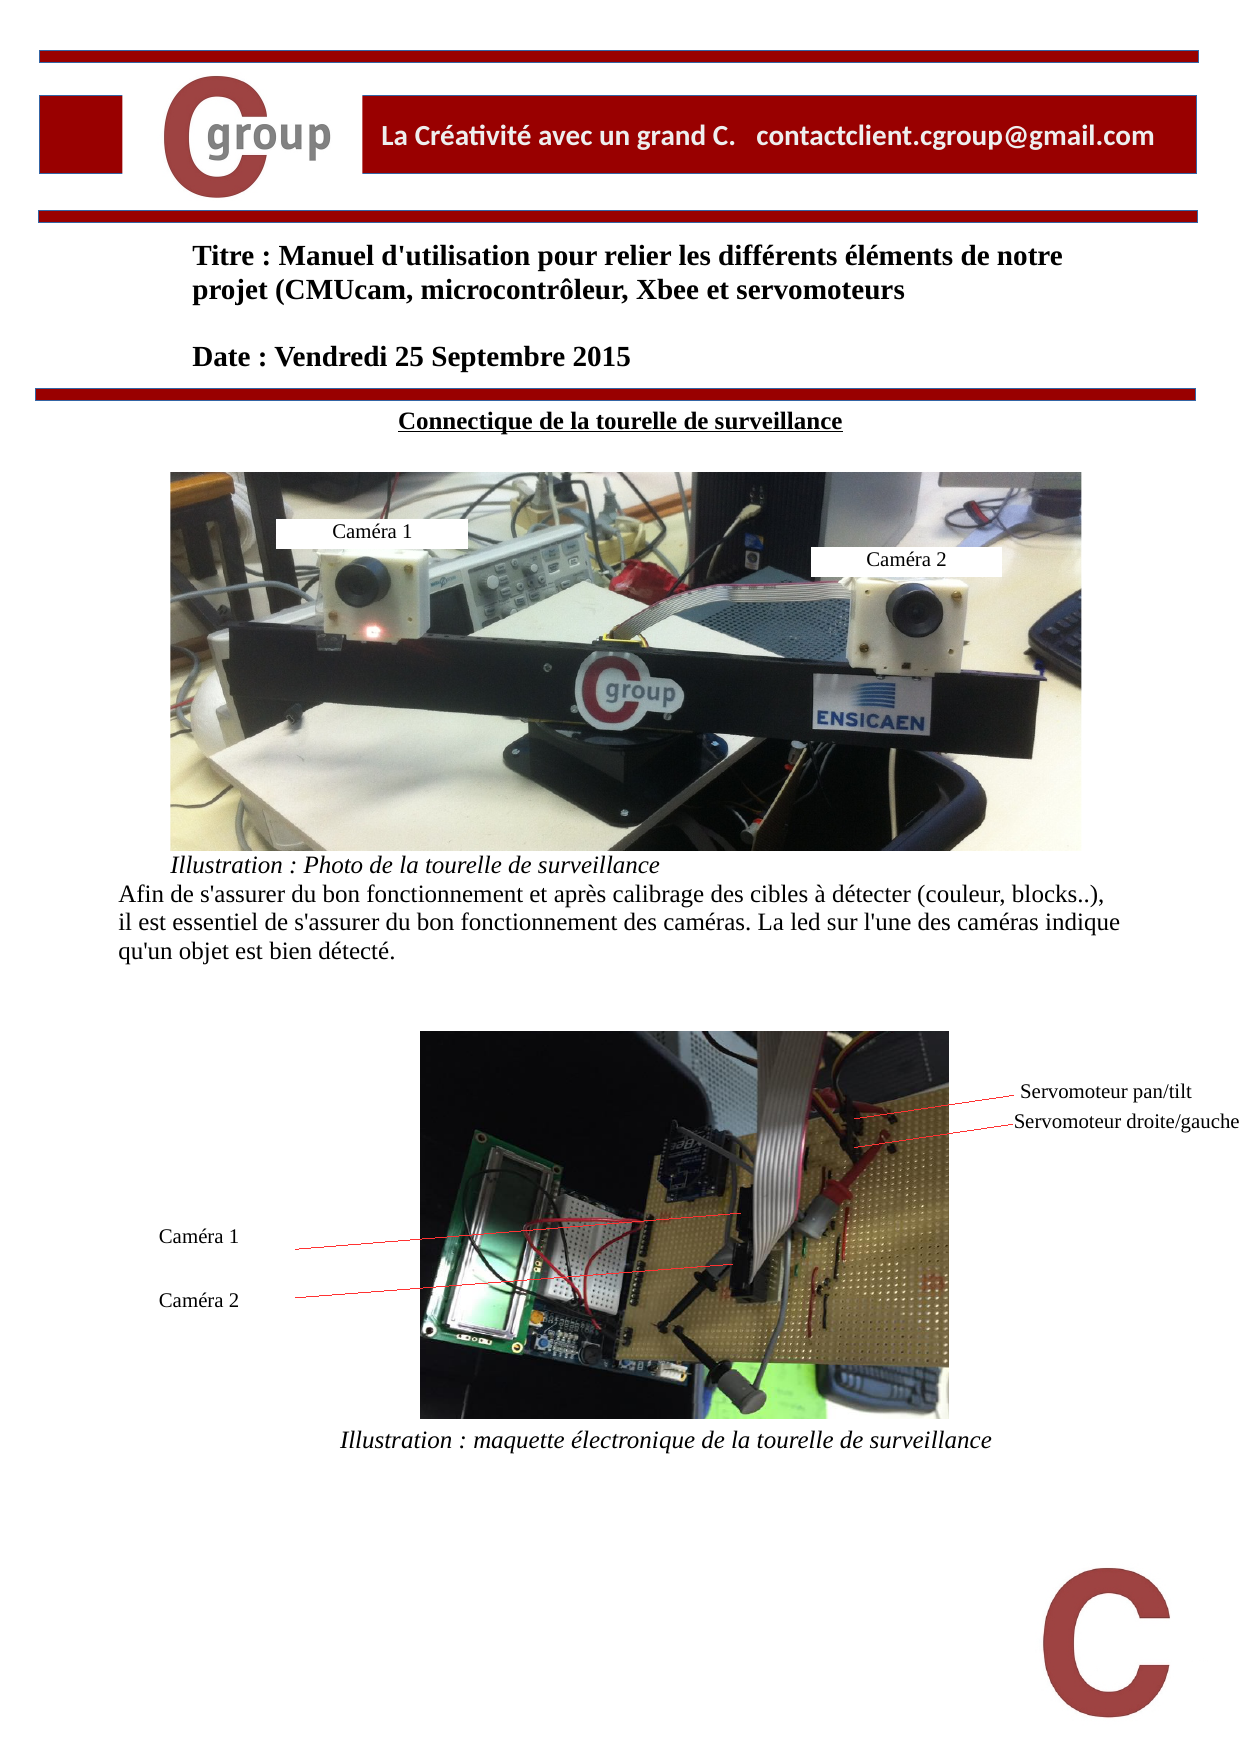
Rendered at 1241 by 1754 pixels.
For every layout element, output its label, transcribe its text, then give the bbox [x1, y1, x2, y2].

text Illustration : maquette électronique de la tourelle de surveillance [118, 1425, 1122, 1454]
text Caméra 2 [103, 1288, 295, 1312]
text Illustration : Photo de la tourelle de surveillance [170, 851, 1081, 879]
picture [420, 1031, 949, 1419]
text [170, 459, 1081, 472]
text Afin de s'assurer du bon fonctionnement et après calibrage des cibles à détecter (couleur, blocks..), il est essentiel de s'assurer du bon fonctionnement des caméras. La led sur l'une des caméras indique qu'un objet est bien détecté. [118, 435, 1122, 965]
picture [122, 63, 363, 210]
text Titre : Manuel d'utilisation pour relier les différents éléments de notre projet (CMUcam, microcontrôleur, Xbee et servomoteurs [118, 238, 1122, 305]
text Caméra 1 [276, 519, 468, 543]
text Date : Vendredi 25 Septembre 2015 [118, 339, 1122, 372]
picture [170, 472, 1082, 851]
text Caméra 1 [103, 1224, 295, 1248]
text Servomoteur pan/tilt [1020, 1079, 1208, 1103]
picture [1025, 1538, 1241, 1754]
text Caméra 2 [811, 547, 1002, 571]
text Connectique de la tourelle de surveillance [118, 406, 1122, 435]
text Servomoteur droite/gauche [1013, 1109, 1240, 1133]
